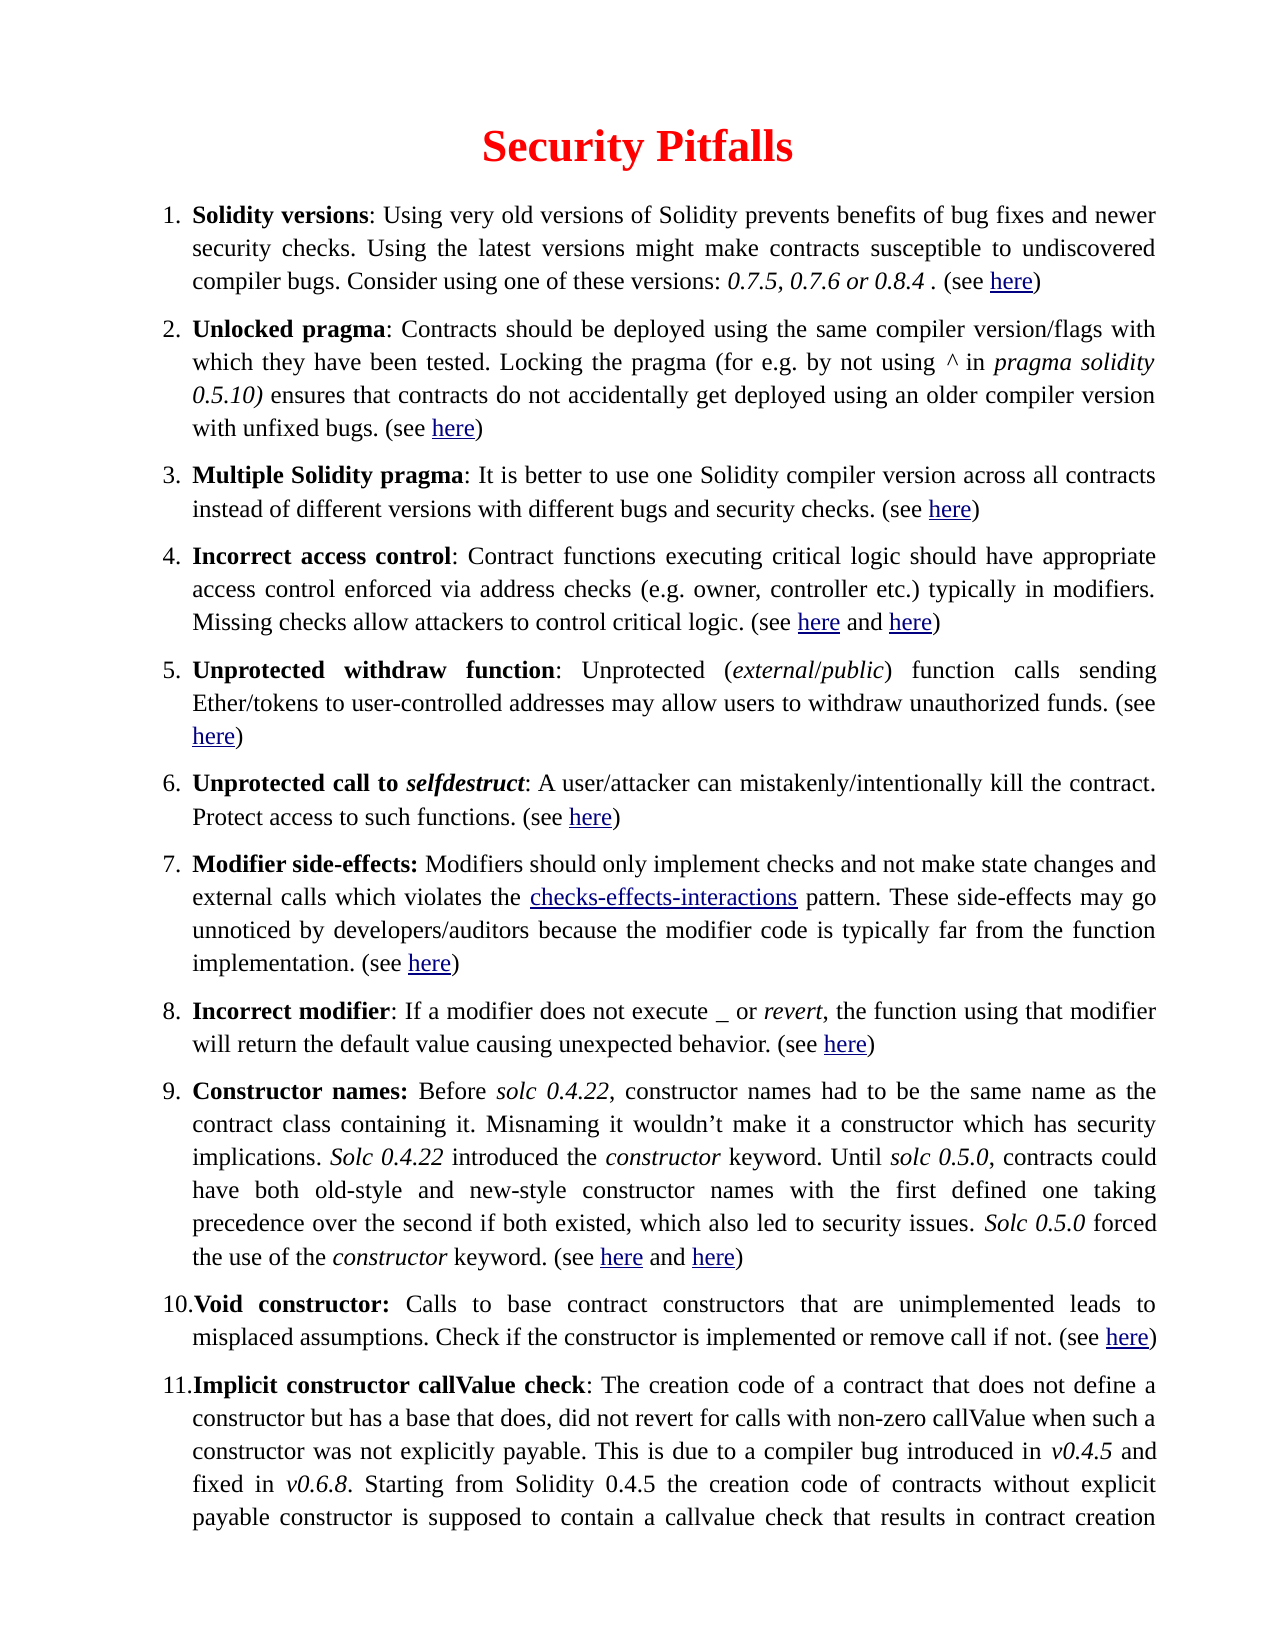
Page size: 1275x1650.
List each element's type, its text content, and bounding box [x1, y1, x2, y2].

list Incorrect access control: Contract functions executing critical logic should have appropriate access control enforced via address checks (e.g. owner, controller etc.) typically in modifiers. Missing checks allow attackers to control critical logic. (see here and here) [162, 541, 1157, 636]
list Modifier side-effects: Modifiers should only implement checks and not make state changes and external calls which violates the checks-effects-interactions pattern. These side-effects may go unnoticed by developers/auditors because the modifier code is typically far from the function implementation. (see here) [162, 849, 1157, 977]
list Incorrect modifier: If a modifier does not execute _ or revert, the function using that modifier will return the default value causing unexpected behavior. (see here) [162, 996, 1157, 1058]
list Unlocked pragma: Contracts should be deployed using the same compiler version/flags with which they have been tested. Locking the pragma (for e.g. by not using ^ in pragma solidity 0.5.10) ensures that contracts do not accidentally get deployed using an older compiler version with unfixed bugs. (see here) [162, 314, 1157, 442]
list Solidity versions: Using very old versions of Solidity prevents benefits of bug fixes and newer security checks. Using the latest versions might make contracts susceptible to undiscovered compiler bugs. Consider using one of these versions: 0.7.5, 0.7.6 or 0.8.4 . (see here) [162, 200, 1157, 295]
list Implicit constructor callValue check: The creation code of a contract that does not define a constructor but has a base that does, did not revert for calls with non-zero callValue when such a constructor was not explicitly payable. This is due to a compiler bug introduced in v0.4.5 and fixed in v0.6.8. Starting from Solidity 0.4.5 the creation code of contracts without explicit payable constructor is supposed to contain a callvalue check that results in contract creation [162, 1370, 1157, 1531]
list Void constructor: Calls to base contract constructors that are unimplemented leads to misplaced assumptions. Check if the constructor is implemented or remove call if not. (see here) [162, 1289, 1157, 1351]
list Unprotected call to selfdestruct: A user/attacker can mistakenly/intentionally kill the contract. Protect access to such functions. (see here) [162, 768, 1157, 830]
list Constructor names: Before solc 0.4.22, constructor names had to be the same name as the contract class containing it. Misnaming it wouldn’t make it a constructor which has security implications. Solc 0.4.22 introduced the constructor keyword. Until solc 0.5.0, contracts could have both old-style and new-style constructor names with the first defined one taking precedence over the second if both existed, which also led to security issues. Solc 0.5.0 forced the use of the constructor keyword. (see here and here) [162, 1076, 1157, 1270]
list Unprotected withdraw function: Unprotected (external/public) function calls sending Ether/tokens to user-controlled addresses may allow users to withdraw unauthorized funds. (see here) [162, 655, 1157, 750]
list Multiple Solidity pragma: It is better to use one Solidity compiler version across all contracts instead of different versions with different bugs and security checks. (see here) [162, 461, 1157, 522]
